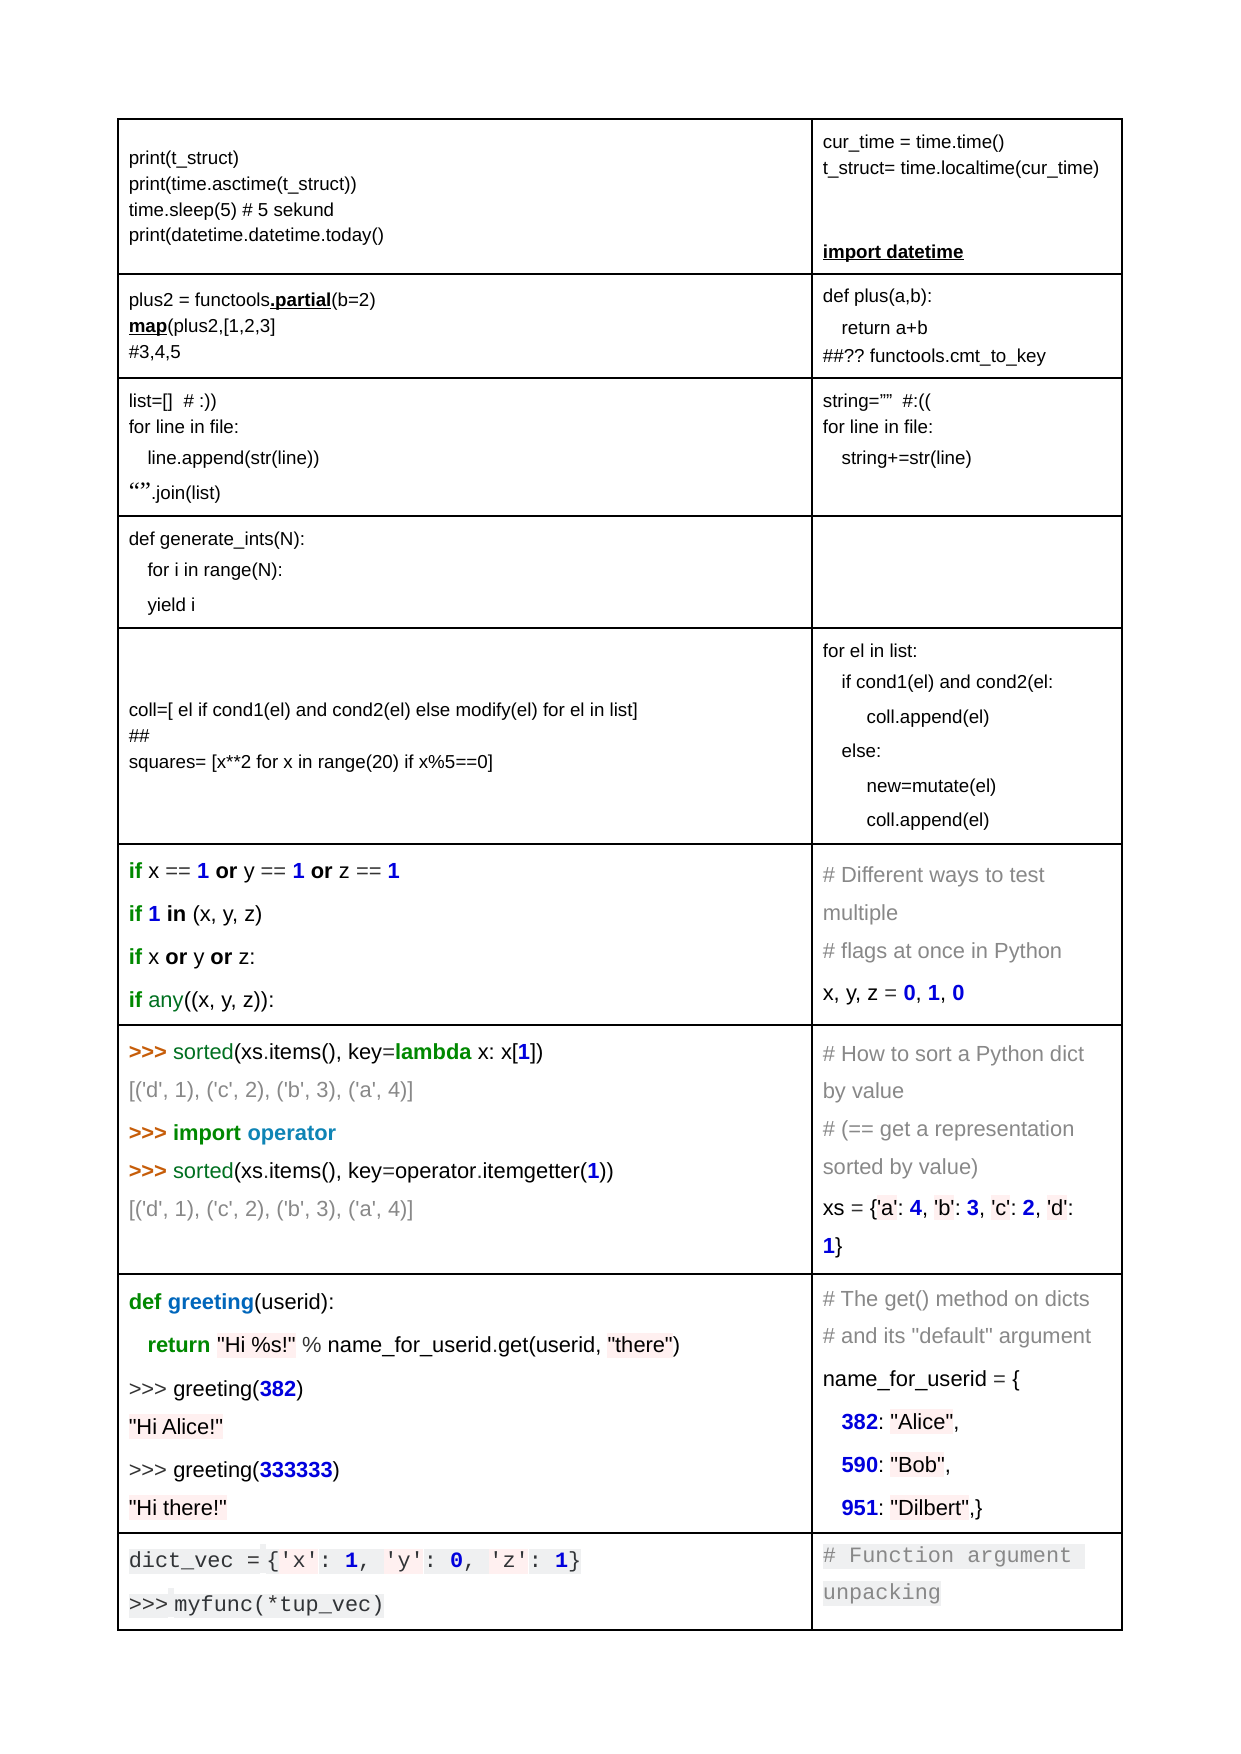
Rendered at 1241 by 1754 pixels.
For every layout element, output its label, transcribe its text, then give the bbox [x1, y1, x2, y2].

table_cell # Different ways to test multiple # flags at once in Python x, y, z = 0, 1, 0 [813, 845, 1121, 1023]
table_cell >>> sorted(xs.items(), key=lambda x: x[1]) [('d', 1), ('c', 2), ('b', 3), ('a', 4)] >>> import operator >>> sorted(xs.items(), key=operator.itemgetter(1)) [('d', 1), ('c', 2), ('b', 3), ('a', 4)] [119, 1026, 811, 1273]
table_cell print(t_struct) print(time.asctime(t_struct)) time.sleep(5) # 5 sekund print(datetime.datetime.today() [119, 120, 811, 272]
table_cell [813, 517, 1121, 627]
table_cell plus2 = functools.partial(b=2) map(plus2,[1,2,3] #3,4,5 [119, 275, 811, 377]
table_cell def plus(a,b): return a+b ##?? functools.cmt_to_key [813, 275, 1121, 377]
table_cell # The get() method on dicts # and its "default" argument name_for_userid = { 382: "Alice", 590: "Bob", 951: "Dilbert",} [813, 1275, 1121, 1532]
table_cell if x == 1 or y == 1 or z == 1 if 1 in (x, y, z) if x or y or z: if any((x, y, z)): [119, 845, 811, 1023]
table_cell coll=[ el if cond1(el) and cond2(el) else modify(el) for el in list] ## squares= [x**2 for x in range(20) if x%5==0] [119, 629, 811, 842]
table_cell cur_time = time.time() t_struct= time.localtime(cur_time) import datetime [813, 120, 1121, 272]
table_cell string=”” #:(( for line in file: string+=str(line) [813, 379, 1121, 515]
table_cell for el in list: if cond1(el) and cond2(el: coll.append(el) else: new=mutate(el) coll.append(el) [813, 629, 1121, 842]
table_cell # How to sort a Python dict by value # (== get a representation sorted by value) xs = {'a': 4, 'b': 3, 'c': 2, 'd': 1} [813, 1026, 1121, 1273]
table_cell def generate_ints(N): for i in range(N): yield i [119, 517, 811, 627]
table_cell def greeting(userid): return "Hi %s!" % name_for_userid.get(userid, "there") >>> greeting(382) "Hi Alice!" >>> greeting(333333) "Hi there!" [119, 1275, 811, 1532]
table_cell list=[] # :)) for line in file: line.append(str(line)) “”.join(list) [119, 379, 811, 515]
table_cell dict_vec = {'x': 1, 'y': 0, 'z': 1} >>> myfunc(*tup_vec) [119, 1534, 811, 1629]
table_cell # Function argument unpacking [813, 1534, 1121, 1629]
